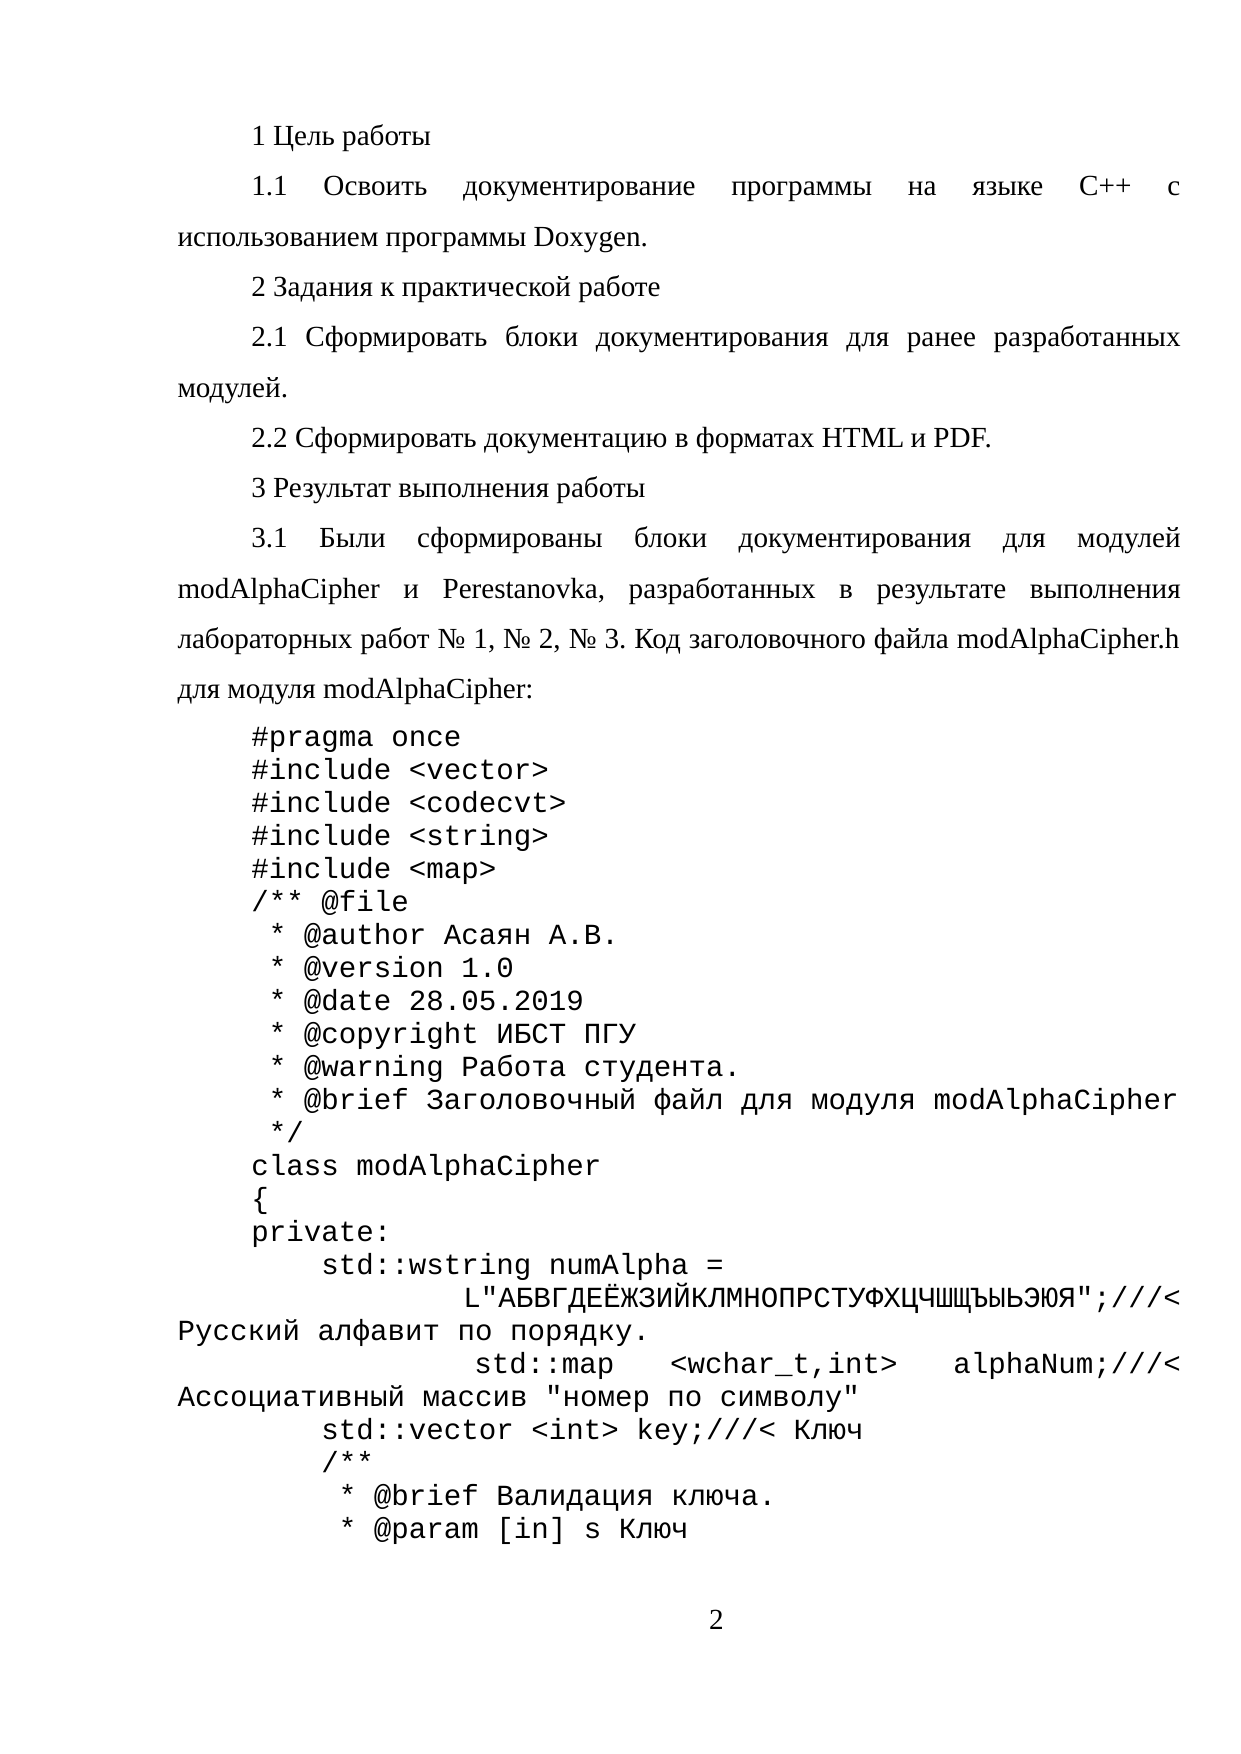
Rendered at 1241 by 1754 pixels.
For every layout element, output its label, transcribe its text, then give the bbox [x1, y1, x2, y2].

text L"АБВГДЕЁЖЗИЙКЛМНОПРСТУФХЦЧШЩЪЫЬЭЮЯ";///< Русский алфавит по порядку. [177, 1283, 1181, 1349]
text * @param [in] s Ключ [177, 1514, 1181, 1547]
text * @date 28.05.2019 [177, 986, 1181, 1019]
text #include <map> [177, 854, 1181, 887]
text * @warning Работа студента. [177, 1052, 1181, 1085]
text private: [177, 1217, 1181, 1250]
text 2.1 Сформировать блоки документирования для ранее разработанных модулей. [177, 319, 1181, 403]
text * @version 1.0 [177, 953, 1181, 986]
text * @copyright ИБСТ ПГУ [177, 1019, 1181, 1052]
text std::map <wchar_t,int> alphaNum;///< Ассоциативный массив "номер по символу" [177, 1349, 1181, 1415]
text { [177, 1184, 1181, 1217]
text #include <codecvt> [177, 788, 1181, 821]
text * @brief Валидация ключа. [177, 1481, 1181, 1514]
text 2.2 Сформировать документацию в форматах HTML и PDF. [177, 420, 1181, 453]
text * @author Асаян А.В. [177, 920, 1181, 953]
text 3 Результат выполнения работы [177, 470, 1181, 504]
text * @brief Заголовочный файл для модуля modAlphaCipher [177, 1085, 1181, 1118]
text 1 Цель работы [177, 118, 1181, 152]
text 1.1 Освоить документирование программы на языке C++ с использованием программы Doxygen. [177, 168, 1181, 252]
text #include <string> [177, 821, 1181, 854]
text class modAlphaCipher [177, 1151, 1181, 1184]
text #include <vector> [177, 755, 1181, 788]
text #pragma once [177, 722, 1181, 755]
text /** @file [177, 887, 1181, 920]
text 3.1 Были сформированы блоки документирования для модулей modAlphaCipher и Perestanovka, разработанных в результате выполнения лабораторных работ № 1, № 2, № 3. Код заголовочного файла modAlphaCipher.h для модуля modAlphaCipher: [177, 521, 1181, 705]
text std::wstring numAlpha = [177, 1250, 1181, 1283]
text std::vector <int> key;///< Ключ [177, 1415, 1181, 1448]
text /** [177, 1448, 1181, 1481]
text */ [177, 1118, 1181, 1151]
text 2 Задания к практической работе [177, 269, 1181, 303]
